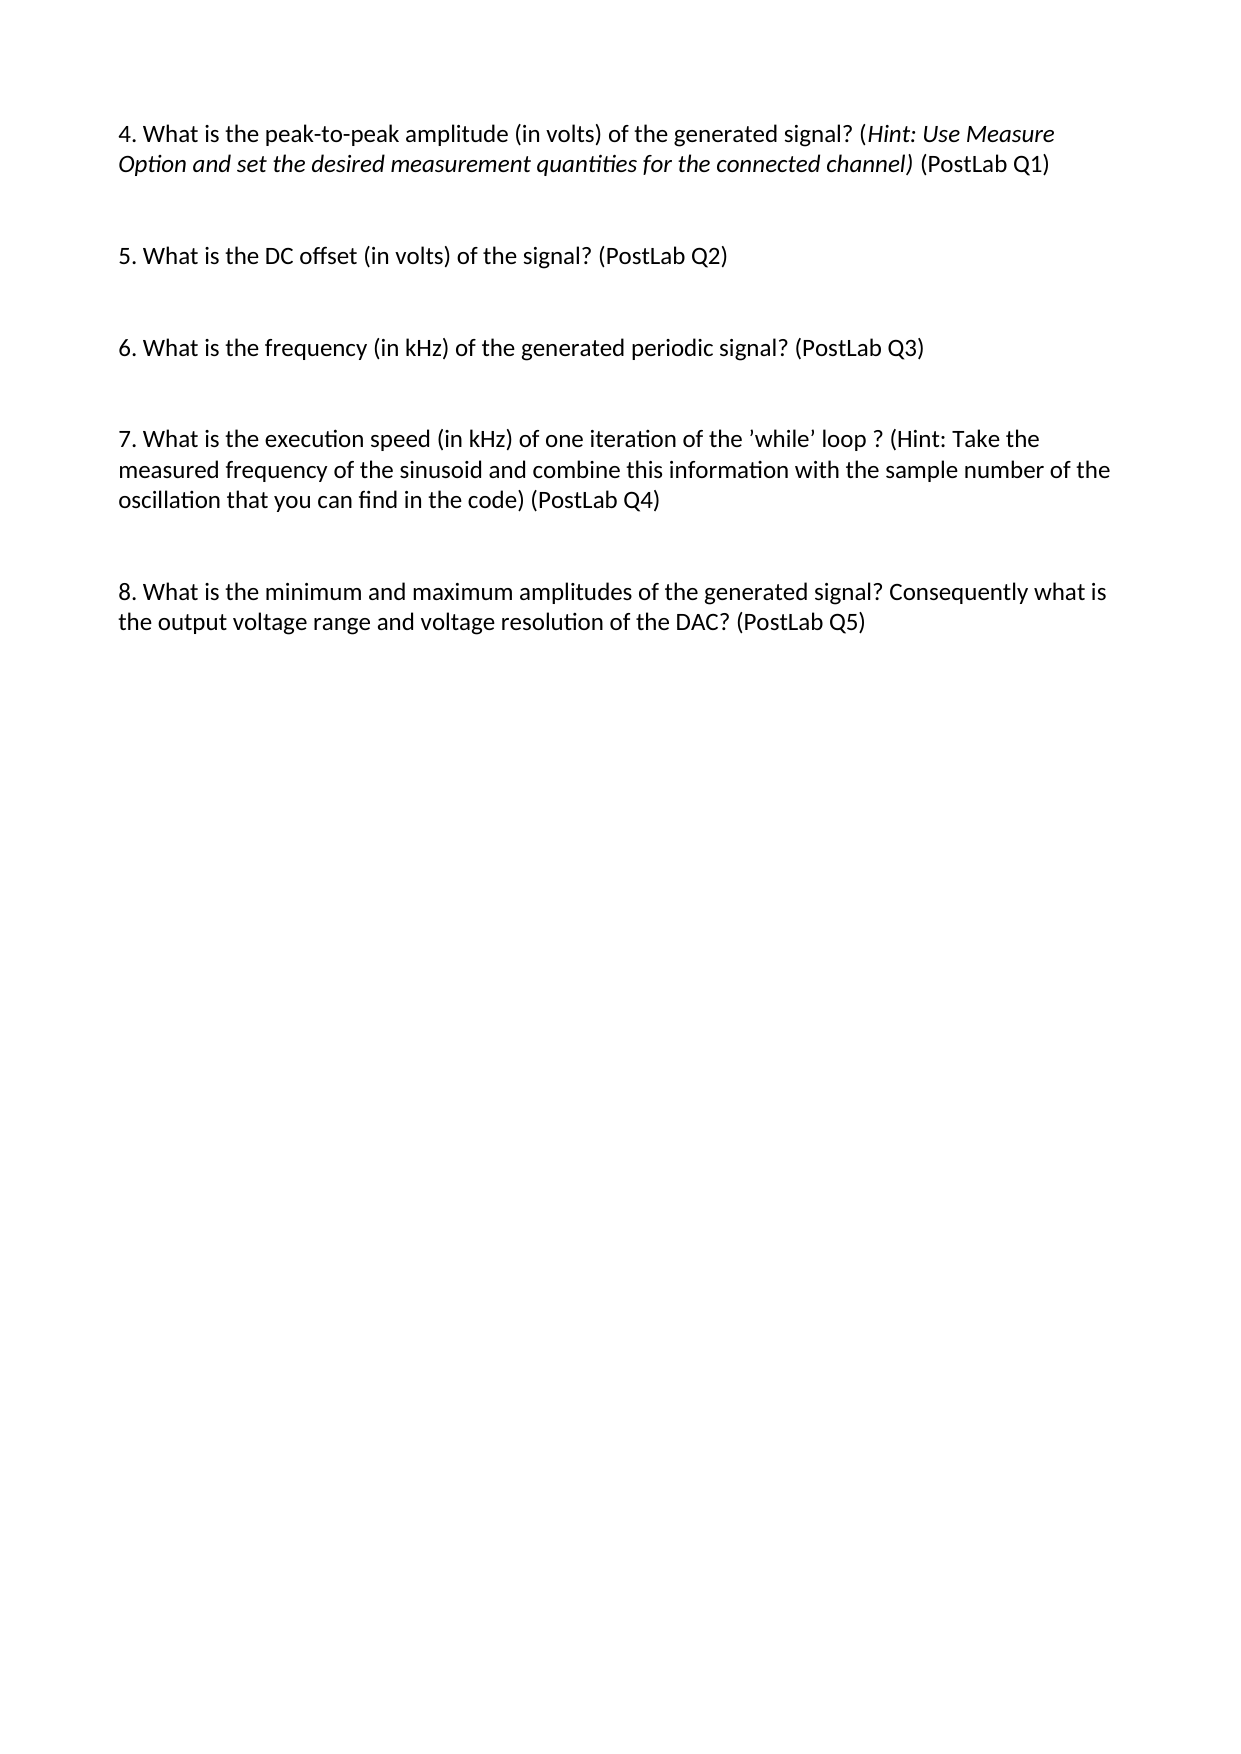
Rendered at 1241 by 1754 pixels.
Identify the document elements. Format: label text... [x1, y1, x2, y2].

text 8. What is the minimum and maximum amplitudes of the generated signal? Consequently what is the output voltage range and voltage resolution of the DAC? (PostLab Q5) [118, 576, 1122, 637]
text 4. What is the peak-to-peak amplitude (in volts) of the generated signal? (Hint: Use Measure Option and set the desired measurement quantities for the connected channel) (PostLab Q1) [118, 118, 1122, 179]
text 5. What is the DC offset (in volts) of the signal? (PostLab Q2) [118, 240, 1122, 271]
text 7. What is the execution speed (in kHz) of one iteration of the ’while’ loop ? (Hint: Take the measured frequency of the sinusoid and combine this information with the sample number of the oscillation that you can find in the code) (PostLab Q4) [118, 423, 1122, 515]
text 6. What is the frequency (in kHz) of the generated periodic signal? (PostLab Q3) [118, 332, 1122, 362]
